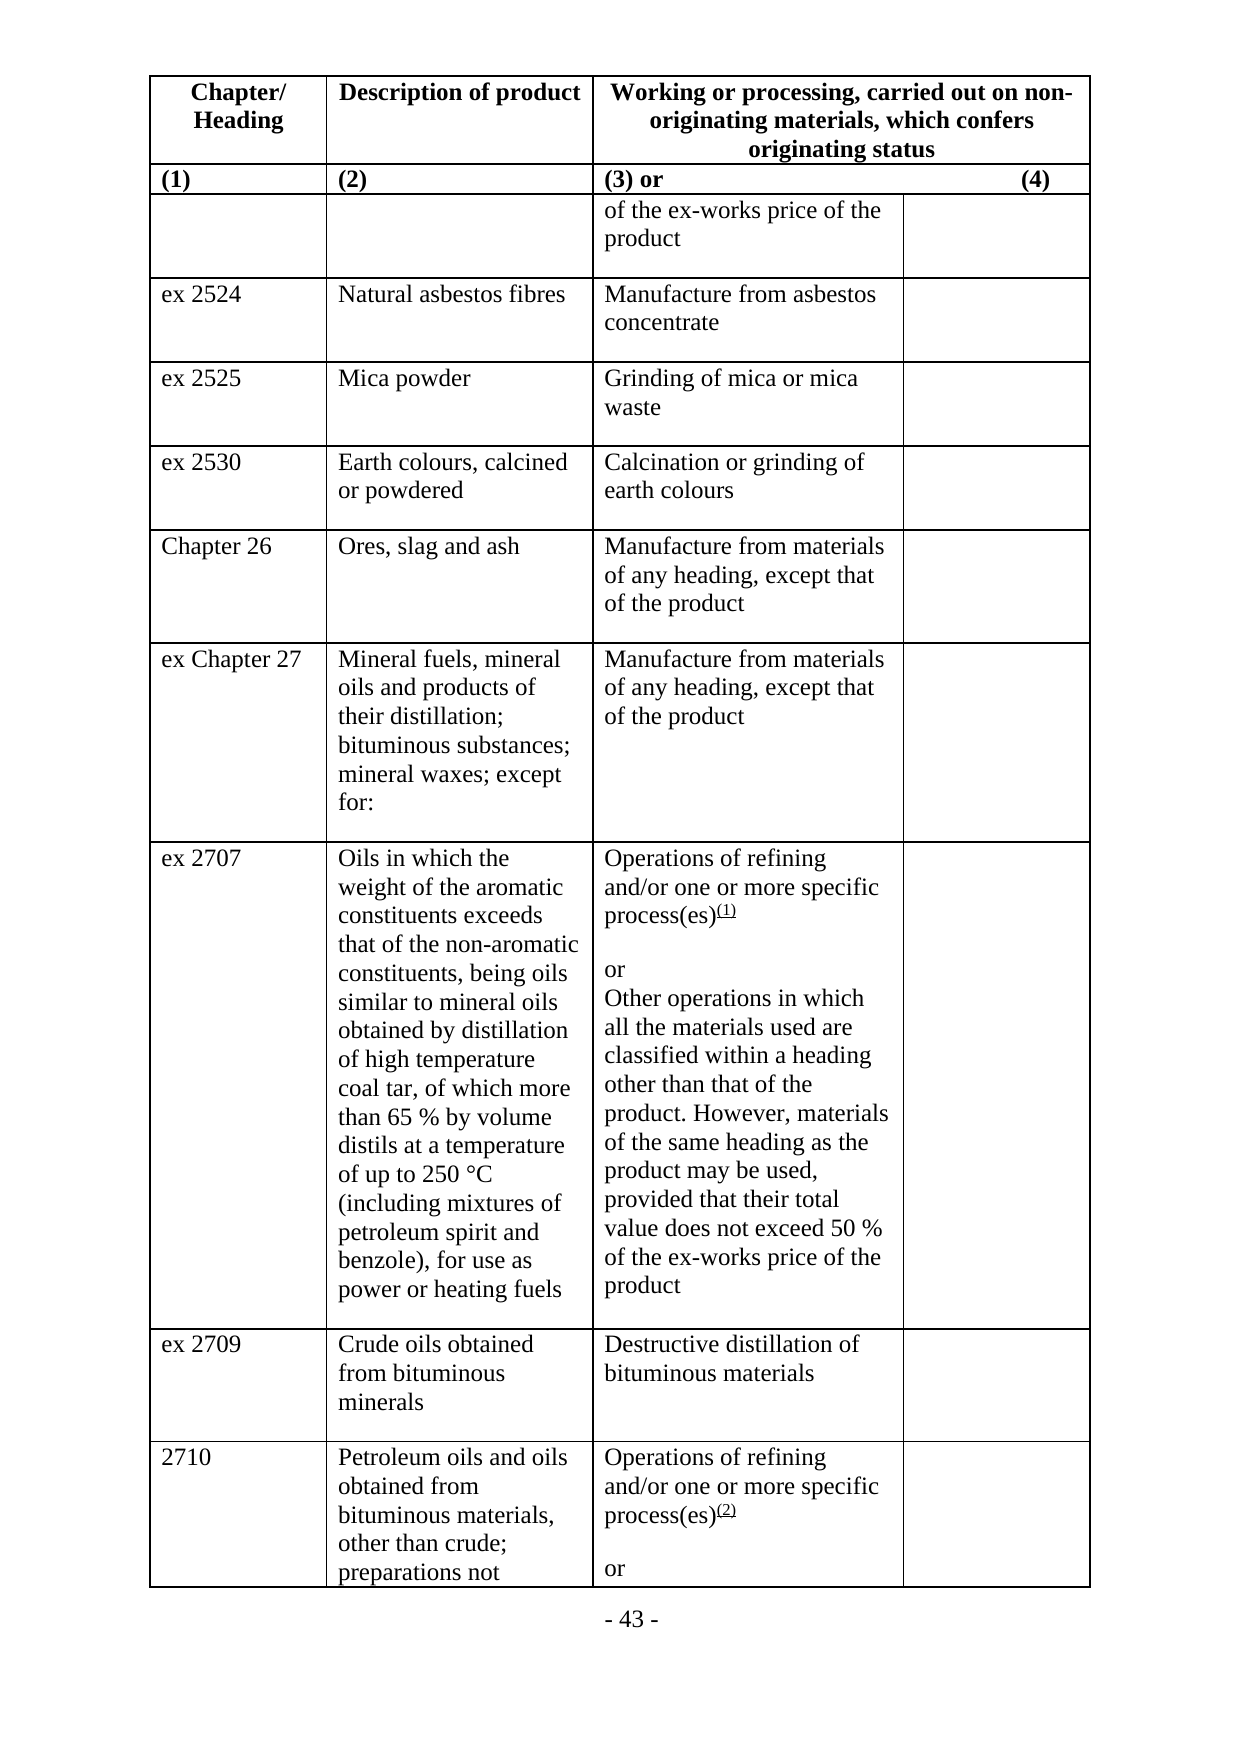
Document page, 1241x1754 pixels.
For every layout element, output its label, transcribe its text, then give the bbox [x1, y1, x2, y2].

table_cell ex 2707 [151, 843, 326, 1328]
table_cell ex 2525 [151, 363, 326, 445]
table_cell Oils in which the weight of the aromatic constituents exceeds that of the non-aromatic constituents, being oils similar to mineral oils obtained by distillation of high temperature coal tar, of which more than 65 % by volume distils at a temperature of up to 250 °C (including mixtures of petroleum spirit and benzole), for use as power or heating fuels [327, 843, 592, 1328]
table_cell 2710 [151, 1442, 326, 1586]
table_cell Ores, slag and ash [327, 531, 592, 642]
table_cell [904, 1330, 1089, 1441]
table_cell [327, 195, 592, 277]
table_cell [904, 447, 1089, 529]
table_cell Chapter 26 [151, 531, 326, 642]
table_cell Natural asbestos fibres [327, 279, 592, 361]
table_cell of the ex-works price of the product [594, 195, 903, 277]
table_cell [904, 279, 1089, 361]
table_cell [904, 644, 1089, 841]
table_cell Grinding of mica or mica waste [594, 363, 903, 445]
table_cell Calcination or grinding of earth colours [594, 447, 903, 529]
table_header Working or processing, carried out on non-originating materials, which confers originating status [594, 77, 1089, 163]
table_cell (2) [327, 165, 592, 193]
table_header Chapter/Heading [151, 77, 326, 163]
table_cell Petroleum oils and oils obtained from bituminous materials, other than crude; preparations not [327, 1442, 592, 1586]
table_cell ex 2709 [151, 1330, 326, 1441]
table_cell Manufacture from materials of any heading, except that of the product [594, 644, 903, 841]
table_cell Manufacture from asbestos concentrate [594, 279, 903, 361]
table_cell Destructive distillation of bituminous materials [594, 1330, 903, 1441]
table_header Description of product [327, 77, 592, 163]
table_cell [151, 195, 326, 277]
table_cell (1) [151, 165, 326, 193]
table_cell ex 2524 [151, 279, 326, 361]
table_cell Mineral fuels, mineral oils and products of their distillation; bituminous substances; mineral waxes; except for: [327, 644, 592, 841]
table_cell [904, 843, 1089, 1328]
table_cell ex Chapter 27 [151, 644, 326, 841]
table_cell [904, 363, 1089, 445]
table_cell Operations of refining and/or one or more specific process(es)(2) or [594, 1442, 903, 1586]
table_cell [904, 1442, 1089, 1586]
table_cell (3) or (4) [594, 165, 1089, 193]
table_cell Manufacture from materials of any heading, except that of the product [594, 531, 903, 642]
table_cell Earth colours, calcined or powdered [327, 447, 592, 529]
table_cell [904, 531, 1089, 642]
table_cell Operations of refining and/or one or more specific process(es)(1) or Other operations in which all the materials used are classified within a heading other than that of the product. However, materials of the same heading as the product may be used, provided that their total value does not exceed 50 % of the ex-works price of the product [594, 843, 903, 1328]
table_cell Mica powder [327, 363, 592, 445]
table_cell Crude oils obtained from bituminous minerals [327, 1330, 592, 1441]
table_cell [904, 195, 1089, 277]
table_cell ex 2530 [151, 447, 326, 529]
